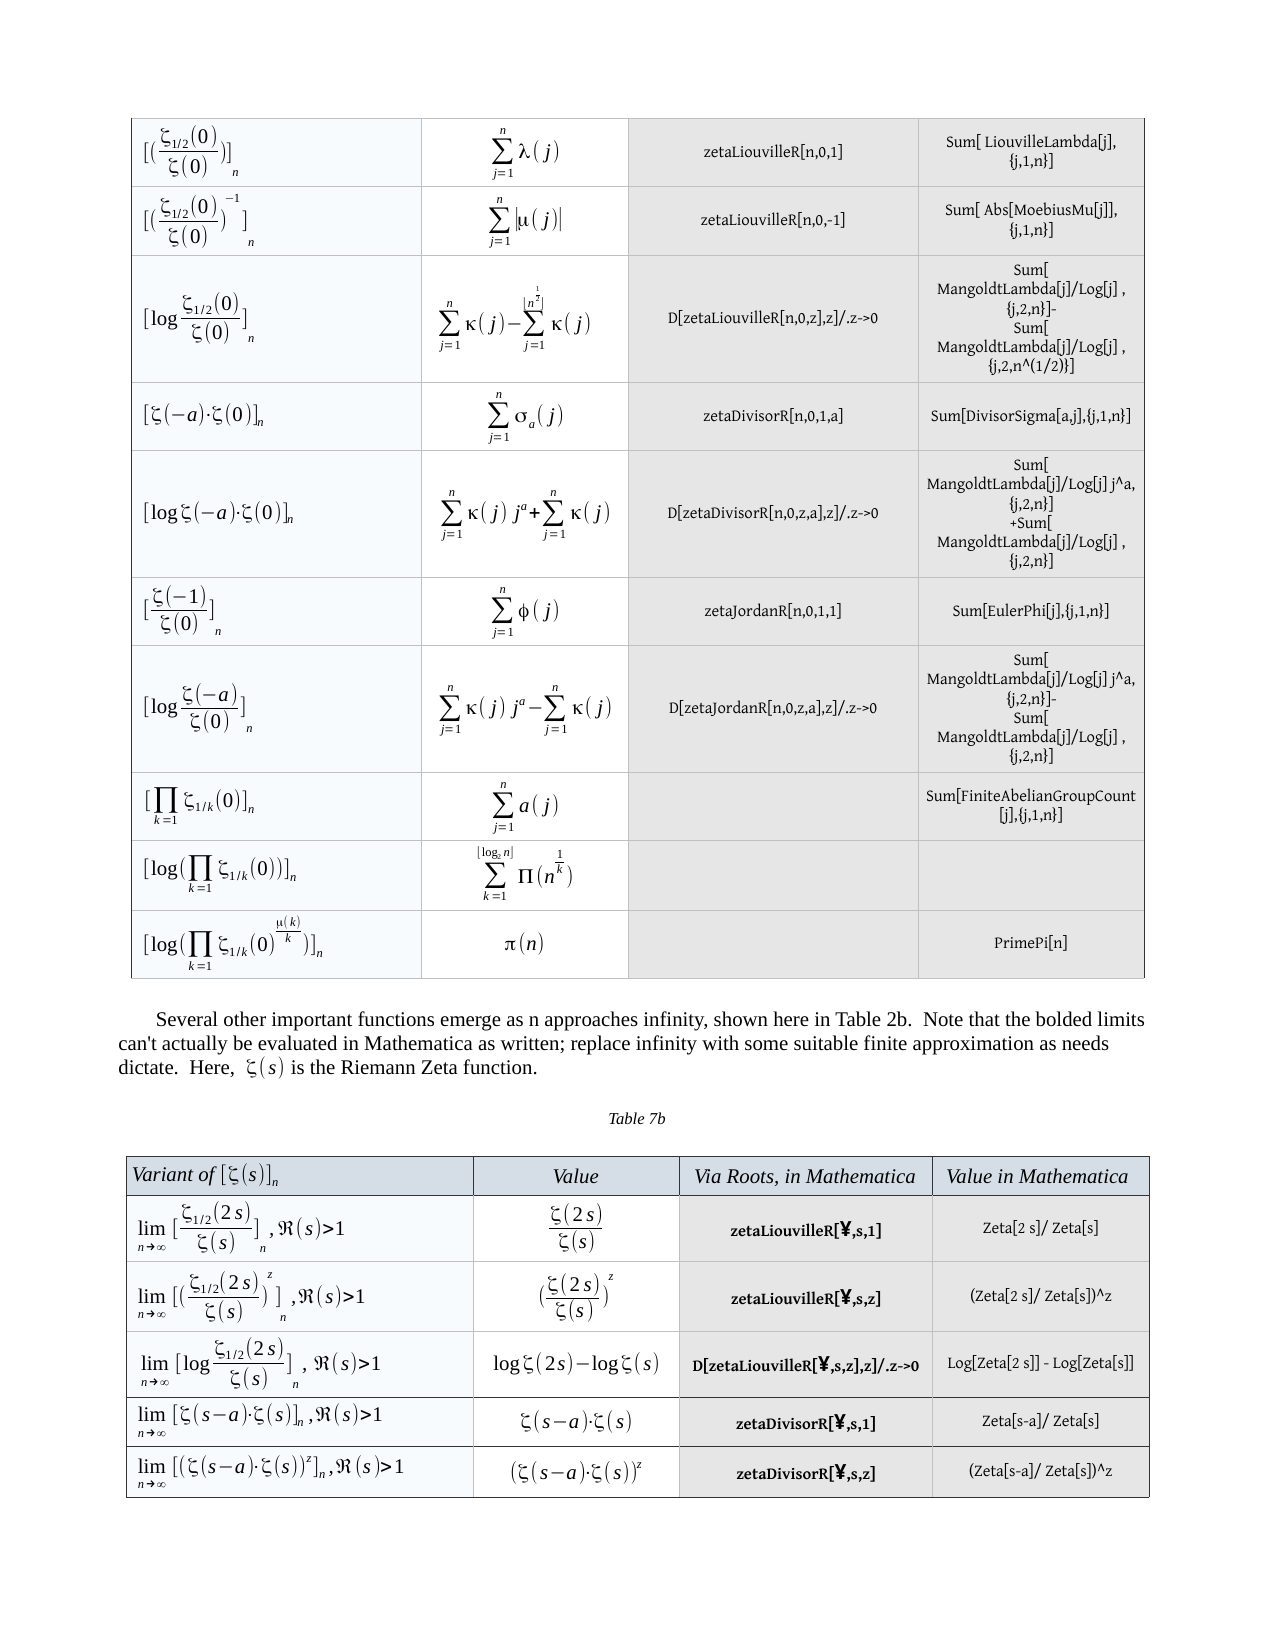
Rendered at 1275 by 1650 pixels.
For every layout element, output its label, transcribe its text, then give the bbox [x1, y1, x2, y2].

table_cell [132, 911, 421, 978]
table_cell [132, 841, 421, 910]
table_cell zetaLiouvilleR[n,0,-1] [629, 187, 918, 255]
table_cell (Zeta[2 s]/ Zeta[s])^z [933, 1262, 1149, 1331]
table_cell [422, 773, 628, 840]
table_header Via Roots, in Mathematica [680, 1157, 932, 1195]
table_cell D[zetaLiouvilleR[n,0,z],z]/.z->0 [629, 256, 918, 382]
table_cell [629, 911, 918, 978]
table_cell [422, 187, 628, 255]
table_cell Sum[ Abs[MoebiusMu[j]],{j,1,n}] [919, 187, 1144, 255]
table_cell zetaLiouvilleR[¥,s,z] [680, 1262, 932, 1331]
table_cell zetaDivisorR[¥,s,z] [680, 1447, 932, 1497]
table_cell [474, 1332, 679, 1397]
table_cell [422, 646, 628, 772]
table_cell [919, 841, 1144, 910]
table_cell Sum[FiniteAbelianGroupCount[j],{j,1,n}] [919, 773, 1144, 840]
table_cell Sum[ MangoldtLambda[j]/Log[j] j^a,{j,2,n}]+Sum[ MangoldtLambda[j]/Log[j] ,{j,2,n}] [919, 451, 1144, 577]
table_cell [629, 841, 918, 910]
table_cell [132, 578, 421, 645]
table_cell [422, 911, 628, 978]
table_cell zetaJordanR[n,0,1,1] [629, 578, 918, 645]
table_header Variant of [127, 1157, 473, 1195]
table_cell [422, 578, 628, 645]
table_cell [132, 646, 421, 772]
table_header Value in Mathematica [933, 1157, 1149, 1195]
table_cell [474, 1196, 679, 1261]
table_cell [474, 1398, 679, 1446]
table_cell [127, 1332, 473, 1397]
table_cell [422, 451, 628, 577]
table_cell [422, 383, 628, 450]
table_cell Log[Zeta[2 s]] - Log[Zeta[s]] [933, 1332, 1149, 1397]
table_cell zetaLiouvilleR[¥,s,1] [680, 1196, 932, 1261]
table_cell D[zetaDivisorR[n,0,z,a],z]/.z->0 [629, 451, 918, 577]
table_cell Sum[EulerPhi[j],{j,1,n}] [919, 578, 1144, 645]
table_cell [127, 1262, 473, 1331]
table_cell [132, 383, 421, 450]
table_cell D[zetaJordanR[n,0,z,a],z]/.z->0 [629, 646, 918, 772]
table_cell (Zeta[s-a]/ Zeta[s])^z [933, 1447, 1149, 1497]
table_cell [132, 451, 421, 577]
table_cell [422, 119, 628, 186]
table_cell Sum[ LiouvilleLambda[j],{j,1,n}] [919, 119, 1144, 186]
table_cell [422, 841, 628, 910]
table_cell zetaDivisorR[n,0,1,a] [629, 383, 918, 450]
table_cell Sum[DivisorSigma[a,j],{j,1,n}] [919, 383, 1144, 450]
text Several other important functions emerge as n approaches infinity, shown here in Table 2b. Note that the bolded limits can't actually be evaluated in Mathematica as written; replace infinity with some suitable finite approximation as needs dictate. Here, is the Riemann Zeta function. [118, 1007, 1157, 1080]
table_cell Sum[ MangoldtLambda[j]/Log[j] ,{j,2,n}]-Sum[ MangoldtLambda[j]/Log[j] ,{j,2,n^(1/2)}] [919, 256, 1144, 382]
table_cell [127, 1398, 473, 1446]
table_cell [132, 119, 421, 186]
table_cell [127, 1447, 473, 1497]
table_cell [474, 1447, 679, 1497]
table_cell [474, 1262, 679, 1331]
table_cell Zeta[2 s]/ Zeta[s] [933, 1196, 1149, 1261]
text Table 7b [118, 1108, 1157, 1128]
table_cell zetaLiouvilleR[n,0,1] [629, 119, 918, 186]
table_cell [127, 1196, 473, 1261]
table_cell [629, 773, 918, 840]
table_cell [422, 256, 628, 382]
table_cell Zeta[s-a]/ Zeta[s] [933, 1398, 1149, 1446]
table_cell [132, 773, 421, 840]
table_cell [132, 256, 421, 382]
table_cell D[zetaLiouvilleR[¥,s,z],z]/.z->0 [680, 1332, 932, 1397]
table_cell PrimePi[n] [919, 911, 1144, 978]
table_cell [132, 187, 421, 255]
table_header Value [474, 1157, 679, 1195]
table_cell zetaDivisorR[¥,s,1] [680, 1398, 932, 1446]
table_cell Sum[ MangoldtLambda[j]/Log[j] j^a,{j,2,n}]-Sum[ MangoldtLambda[j]/Log[j] ,{j,2,n}] [919, 646, 1144, 772]
